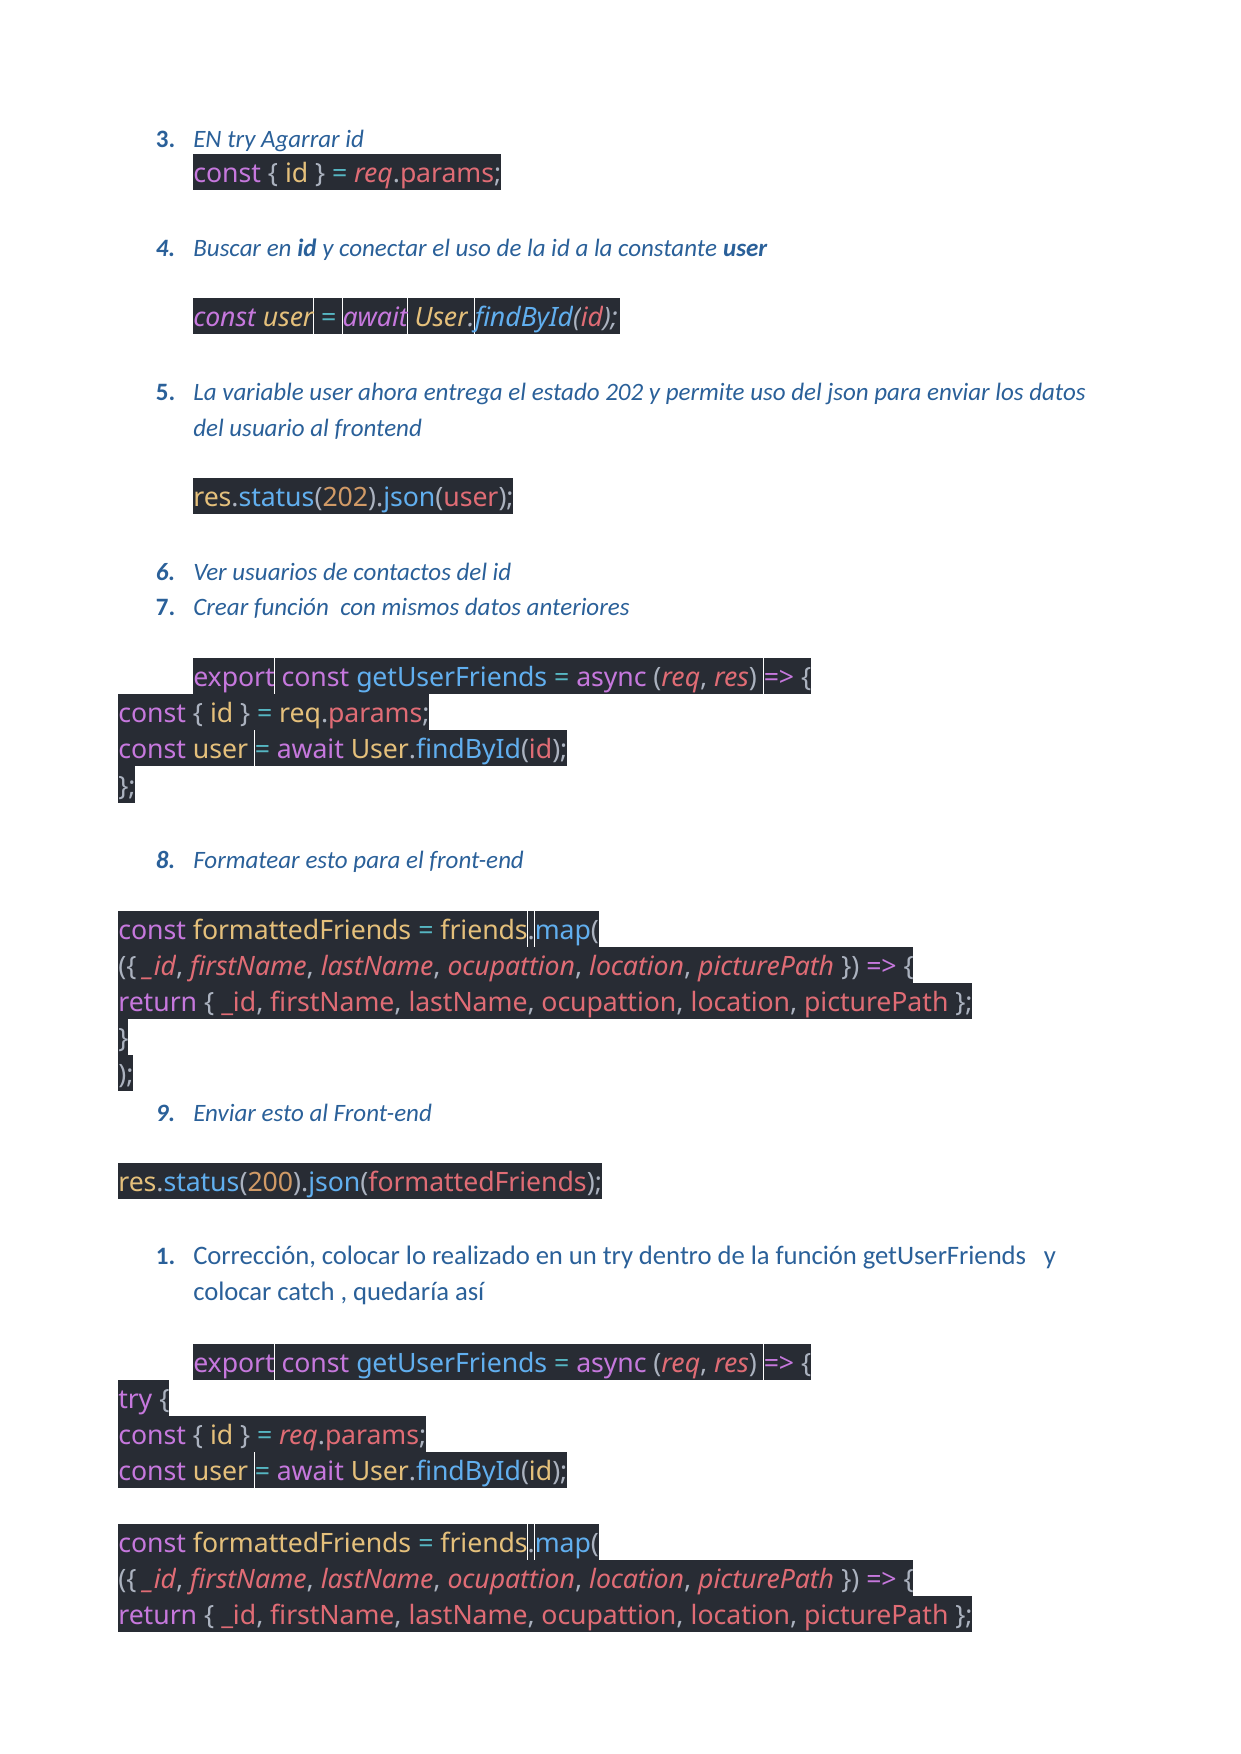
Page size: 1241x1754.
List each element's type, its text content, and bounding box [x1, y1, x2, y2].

list EN try Agarrar id const { id } = req.params; [156, 118, 1122, 190]
text ); [118, 1055, 1122, 1091]
text res.status(200).json(formattedFriends); [118, 1127, 1122, 1199]
list Buscar en id y conectar el uso de la id a la constante user const user = await User.findById(id); [156, 226, 1122, 370]
text return { _id, firstName, lastName, ocupattion, location, picturePath }; [118, 1596, 1122, 1632]
list Corrección, colocar lo realizado en un try dentro de la función getUserFriends y colocar catch , quedaría así export const getUserFriends = async (req, res) => { [156, 1236, 1122, 1380]
text const user = await User.findById(id); [118, 1452, 1122, 1488]
list Enviar esto al Front-end [156, 1091, 1122, 1127]
list Formatear esto para el front-end [156, 839, 1122, 911]
text } [118, 1019, 1122, 1055]
text const formattedFriends = friends.map( [118, 1524, 1122, 1560]
text const { id } = req.params; [118, 694, 1122, 730]
list Crear función con mismos datos anteriores export const getUserFriends = async (req, res) => { [156, 586, 1122, 694]
text }; [118, 766, 1122, 803]
text try { [118, 1380, 1122, 1416]
list La variable user ahora entrega el estado 202 y permite uso del json para enviar los datos del usuario al frontend res.status(202).json(user); [156, 370, 1122, 550]
text const { id } = req.params; [118, 1416, 1122, 1452]
list Ver usuarios de contactos del id [156, 550, 1122, 586]
text const user = await User.findById(id); [118, 730, 1122, 766]
text return { _id, firstName, lastName, ocupattion, location, picturePath }; [118, 983, 1122, 1019]
text ({ _id, firstName, lastName, ocupattion, location, picturePath }) => { [118, 947, 1122, 983]
text ({ _id, firstName, lastName, ocupattion, location, picturePath }) => { [118, 1560, 1122, 1596]
text const formattedFriends = friends.map( [118, 911, 1122, 947]
